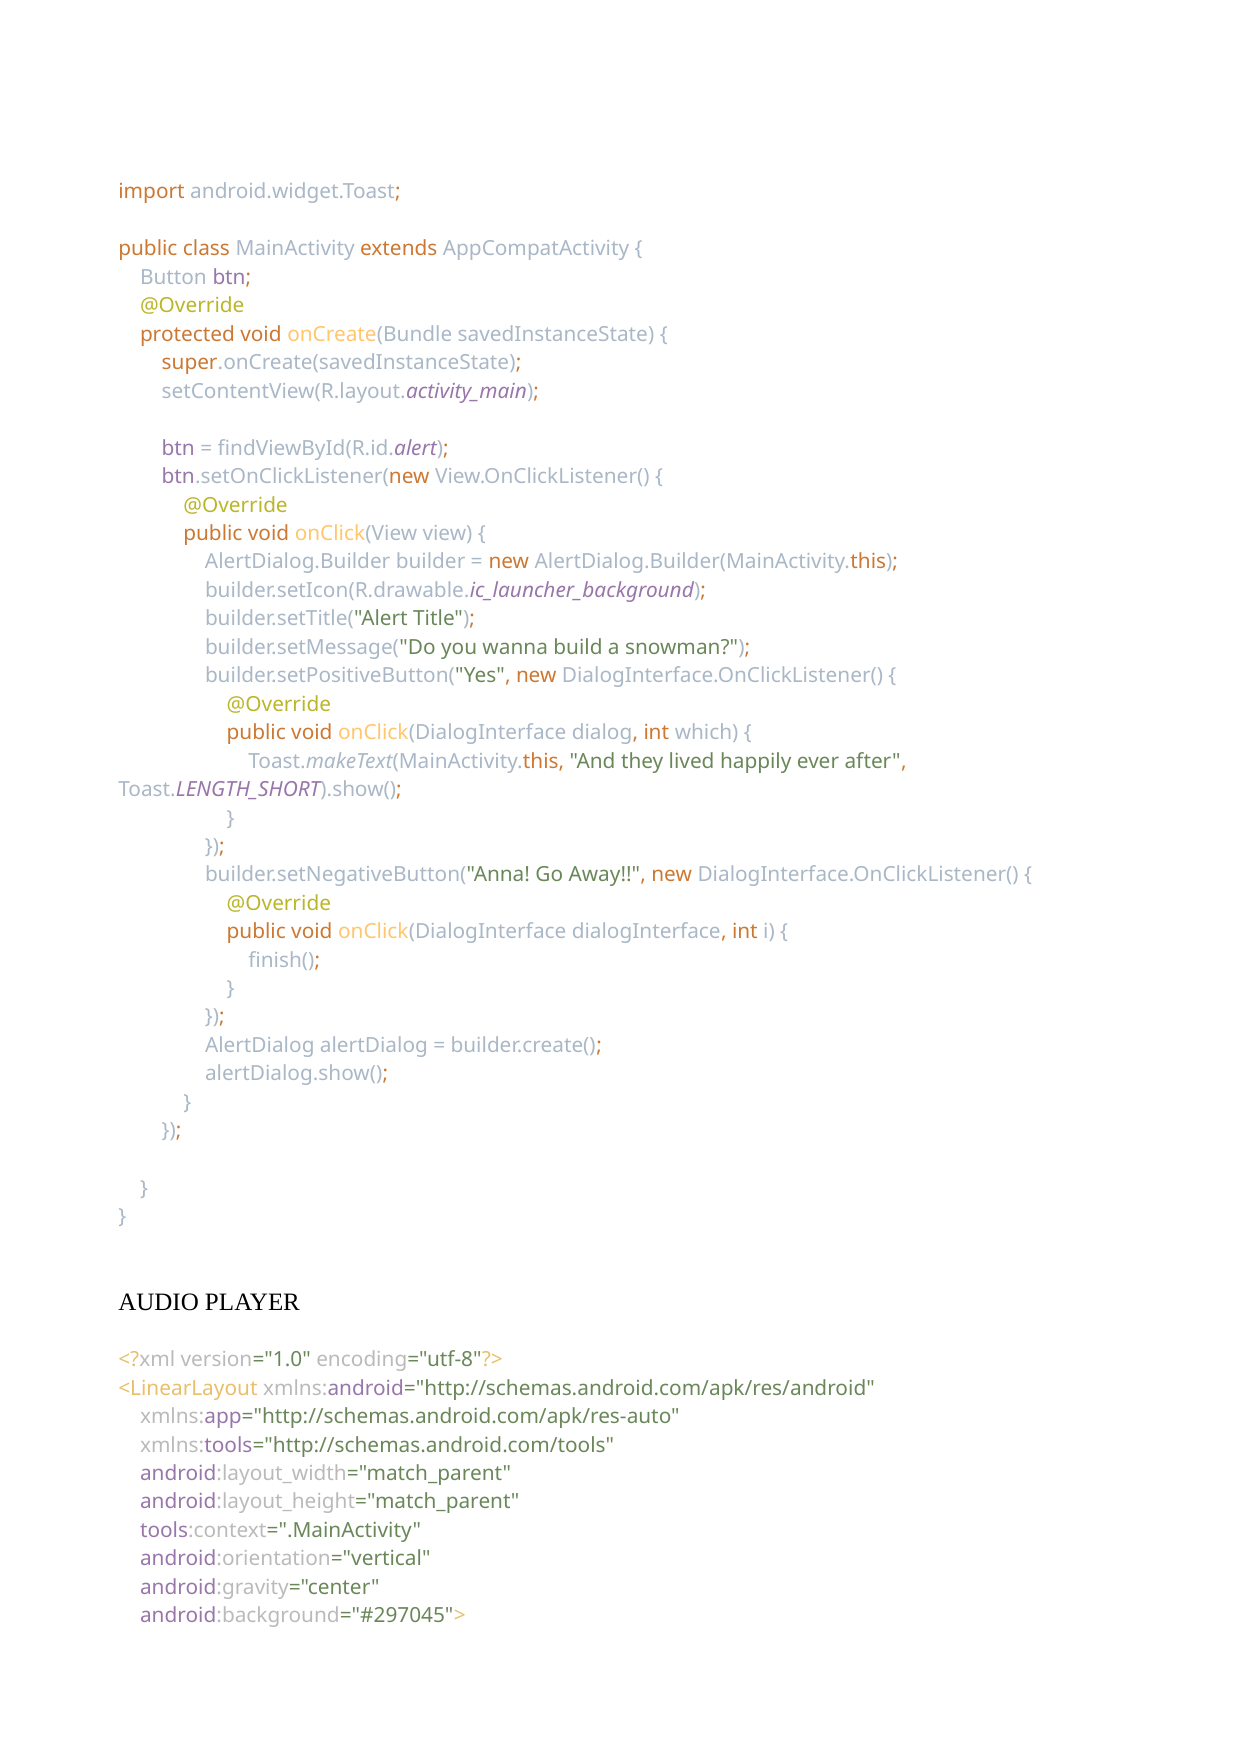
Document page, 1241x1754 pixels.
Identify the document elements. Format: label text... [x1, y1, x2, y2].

text <?xml version="1.0" encoding="utf-8"?> <LinearLayout xmlns:android="http://schemas.android.com/apk/res/android" xmlns:app="http://schemas.android.com/apk/res-auto" xmlns:tools="http://schemas.android.com/tools" android:layout_width="match_parent" android:layout_height="match_parent" tools:context=".MainActivity" android:orientation="vertical" android:gravity="center" android:background="#297045"> [118, 1344, 1122, 1629]
text AUDIO PLAYER [118, 1287, 1122, 1316]
text import android.widget.Toast; public class MainActivity extends AppCompatActivity { Button btn; @Override protected void onCreate(Bundle savedInstanceState) { super.onCreate(savedInstanceState); setContentView(R.layout.activity_main); btn = findViewById(R.id.alert); btn.setOnClickListener(new View.OnClickListener() { @Override public void onClick(View view) { AlertDialog.Builder builder = new AlertDialog.Builder(MainActivity.this); builder.setIcon(R.drawable.ic_launcher_background); builder.setTitle("Alert Title"); builder.setMessage("Do you wanna build a snowman?"); builder.setPositiveButton("Yes", new DialogInterface.OnClickListener() { @Override public void onClick(DialogInterface dialog, int which) { Toast.makeText(MainActivity.this, "And they lived happily ever after", Toast.LENGTH_SHORT).show(); } }); builder.setNegativeButton("Anna! Go Away!!", new DialogInterface.OnClickListener() { @Override public void onClick(DialogInterface dialogInterface, int i) { finish(); } }); AlertDialog alertDialog = builder.create(); alertDialog.show(); } }); } } [118, 176, 1122, 1229]
